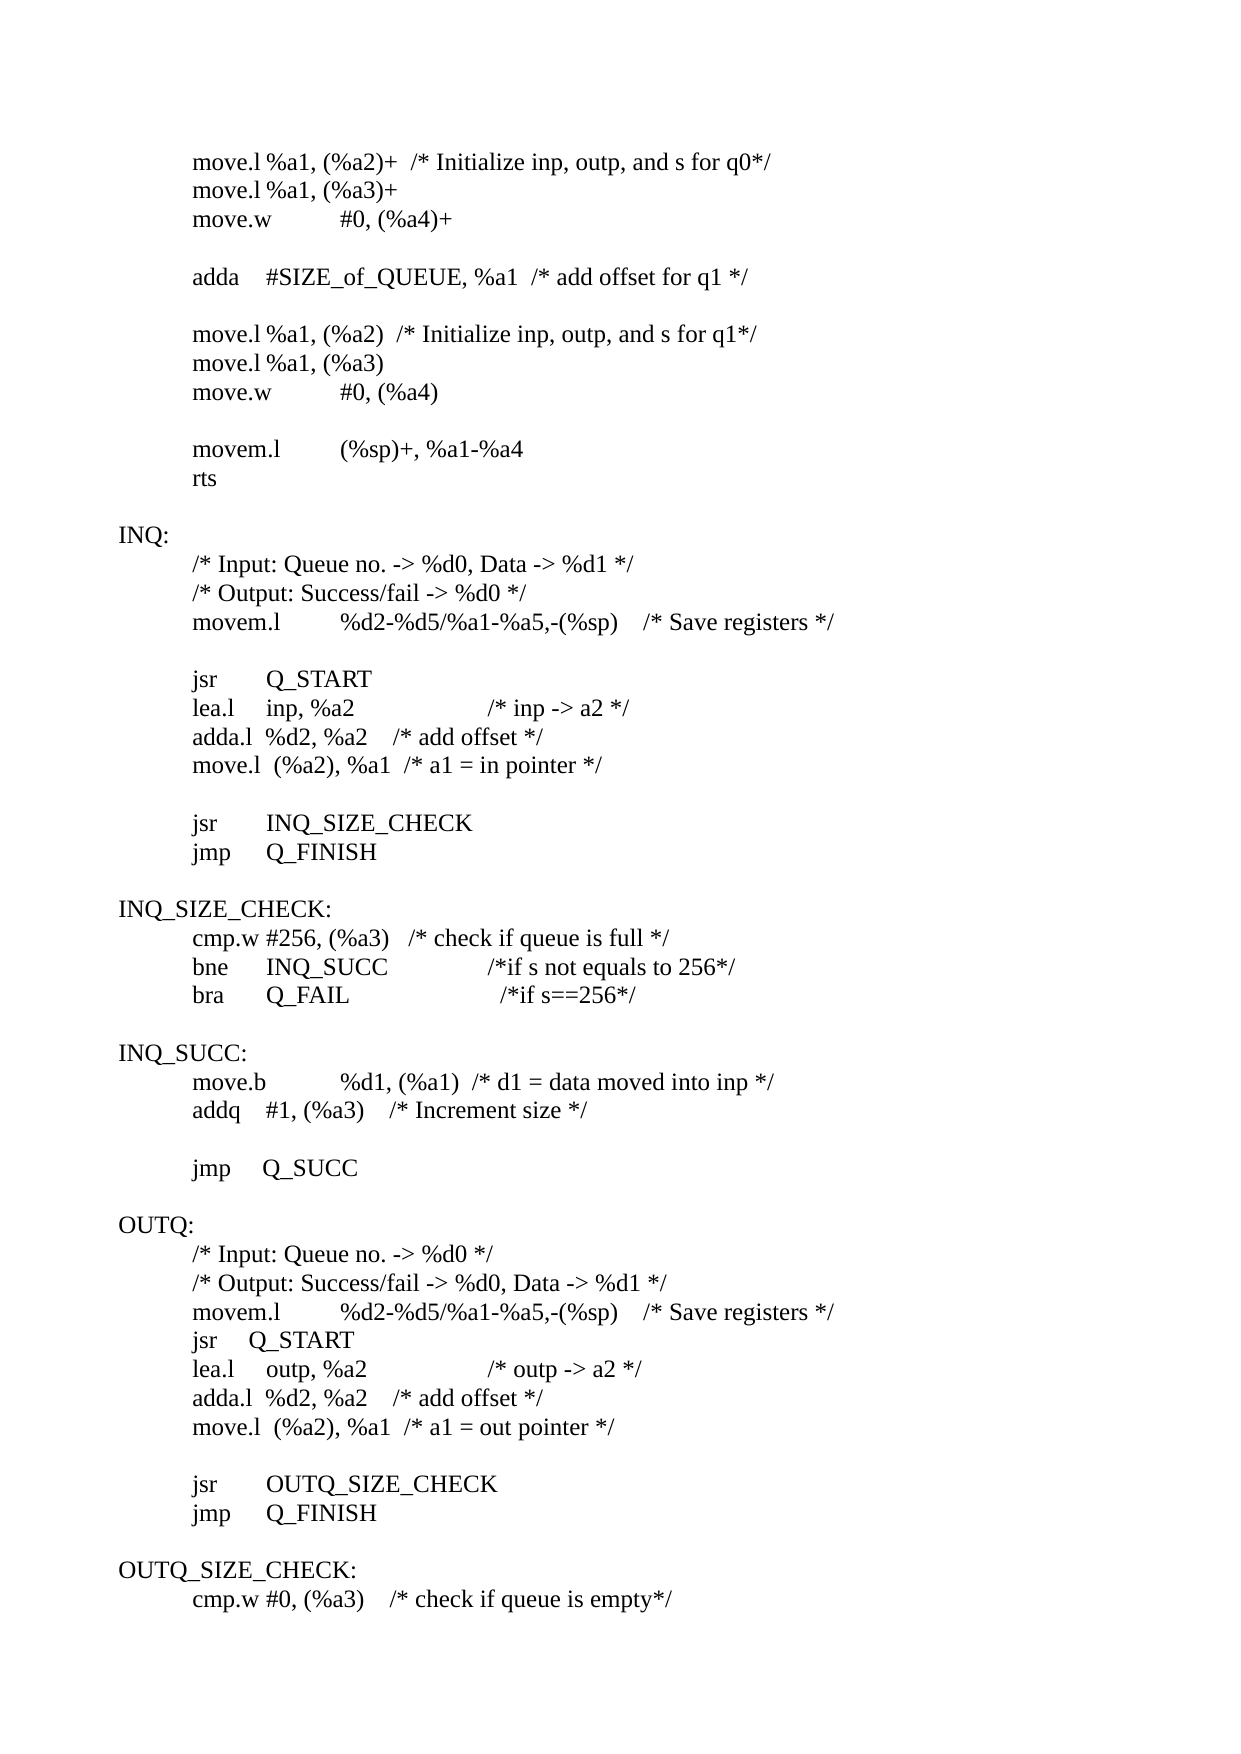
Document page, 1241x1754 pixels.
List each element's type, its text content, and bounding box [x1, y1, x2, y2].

text /* Output: Success/fail -> %d0 */ [118, 578, 1122, 607]
text move.l %a1, (%a2) /* Initialize inp, outp, and s for q1*/ [118, 319, 1122, 348]
text jsr INQ_SIZE_CHECK [118, 808, 1122, 837]
text move.l (%a2), %a1 /* a1 = in pointer */ [118, 751, 1122, 779]
text move.l %a1, (%a3)+ [118, 176, 1122, 204]
text adda.l %d2, %a2 /* add offset */ [118, 722, 1122, 751]
text move.b %d1, (%a1) /* d1 = data moved into inp */ [118, 1067, 1122, 1096]
text lea.l inp, %a2 /* inp -> a2 */ [118, 693, 1122, 722]
text move.w #0, (%a4) [118, 377, 1122, 406]
text movem.l (%sp)+, %a1-%a4 [118, 434, 1122, 463]
text jsr OUTQ_SIZE_CHECK [118, 1469, 1122, 1498]
text bne INQ_SUCC /*if s not equals to 256*/ [118, 952, 1122, 981]
text move.l %a1, (%a3) [118, 348, 1122, 377]
text move.l (%a2), %a1 /* a1 = out pointer */ [118, 1412, 1122, 1441]
text jmp Q_SUCC [118, 1153, 1122, 1182]
text adda.l %d2, %a2 /* add offset */ [118, 1383, 1122, 1412]
text OUTQ: [118, 1211, 1122, 1239]
text INQ_SUCC: [118, 1038, 1122, 1067]
text movem.l %d2-%d5/%a1-%a5,-(%sp) /* Save registers */ [118, 607, 1122, 636]
text adda #SIZE_of_QUEUE, %a1 /* add offset for q1 */ [118, 262, 1122, 291]
text lea.l outp, %a2 /* outp -> a2 */ [118, 1354, 1122, 1383]
text jsr Q_START [118, 1326, 1122, 1354]
text INQ_SIZE_CHECK: [118, 894, 1122, 923]
text movem.l %d2-%d5/%a1-%a5,-(%sp) /* Save registers */ [118, 1297, 1122, 1326]
text jmp Q_FINISH [118, 1498, 1122, 1527]
text /* Output: Success/fail -> %d0, Data -> %d1 */ [118, 1268, 1122, 1297]
text INQ: [118, 521, 1122, 549]
text cmp.w #256, (%a3) /* check if queue is full */ [118, 923, 1122, 952]
text /* Input: Queue no. -> %d0, Data -> %d1 */ [118, 549, 1122, 578]
text OUTQ_SIZE_CHECK: [118, 1556, 1122, 1584]
text /* Input: Queue no. -> %d0 */ [118, 1239, 1122, 1268]
text rts [118, 463, 1122, 492]
text bra Q_FAIL /*if s==256*/ [118, 981, 1122, 1009]
text cmp.w #0, (%a3) /* check if queue is empty*/ [118, 1584, 1122, 1613]
text jmp Q_FINISH [118, 837, 1122, 866]
text move.l %a1, (%a2)+ /* Initialize inp, outp, and s for q0*/ [118, 147, 1122, 176]
text jsr Q_START [118, 664, 1122, 693]
text addq #1, (%a3) /* Increment size */ [118, 1096, 1122, 1124]
text move.w #0, (%a4)+ [118, 204, 1122, 233]
